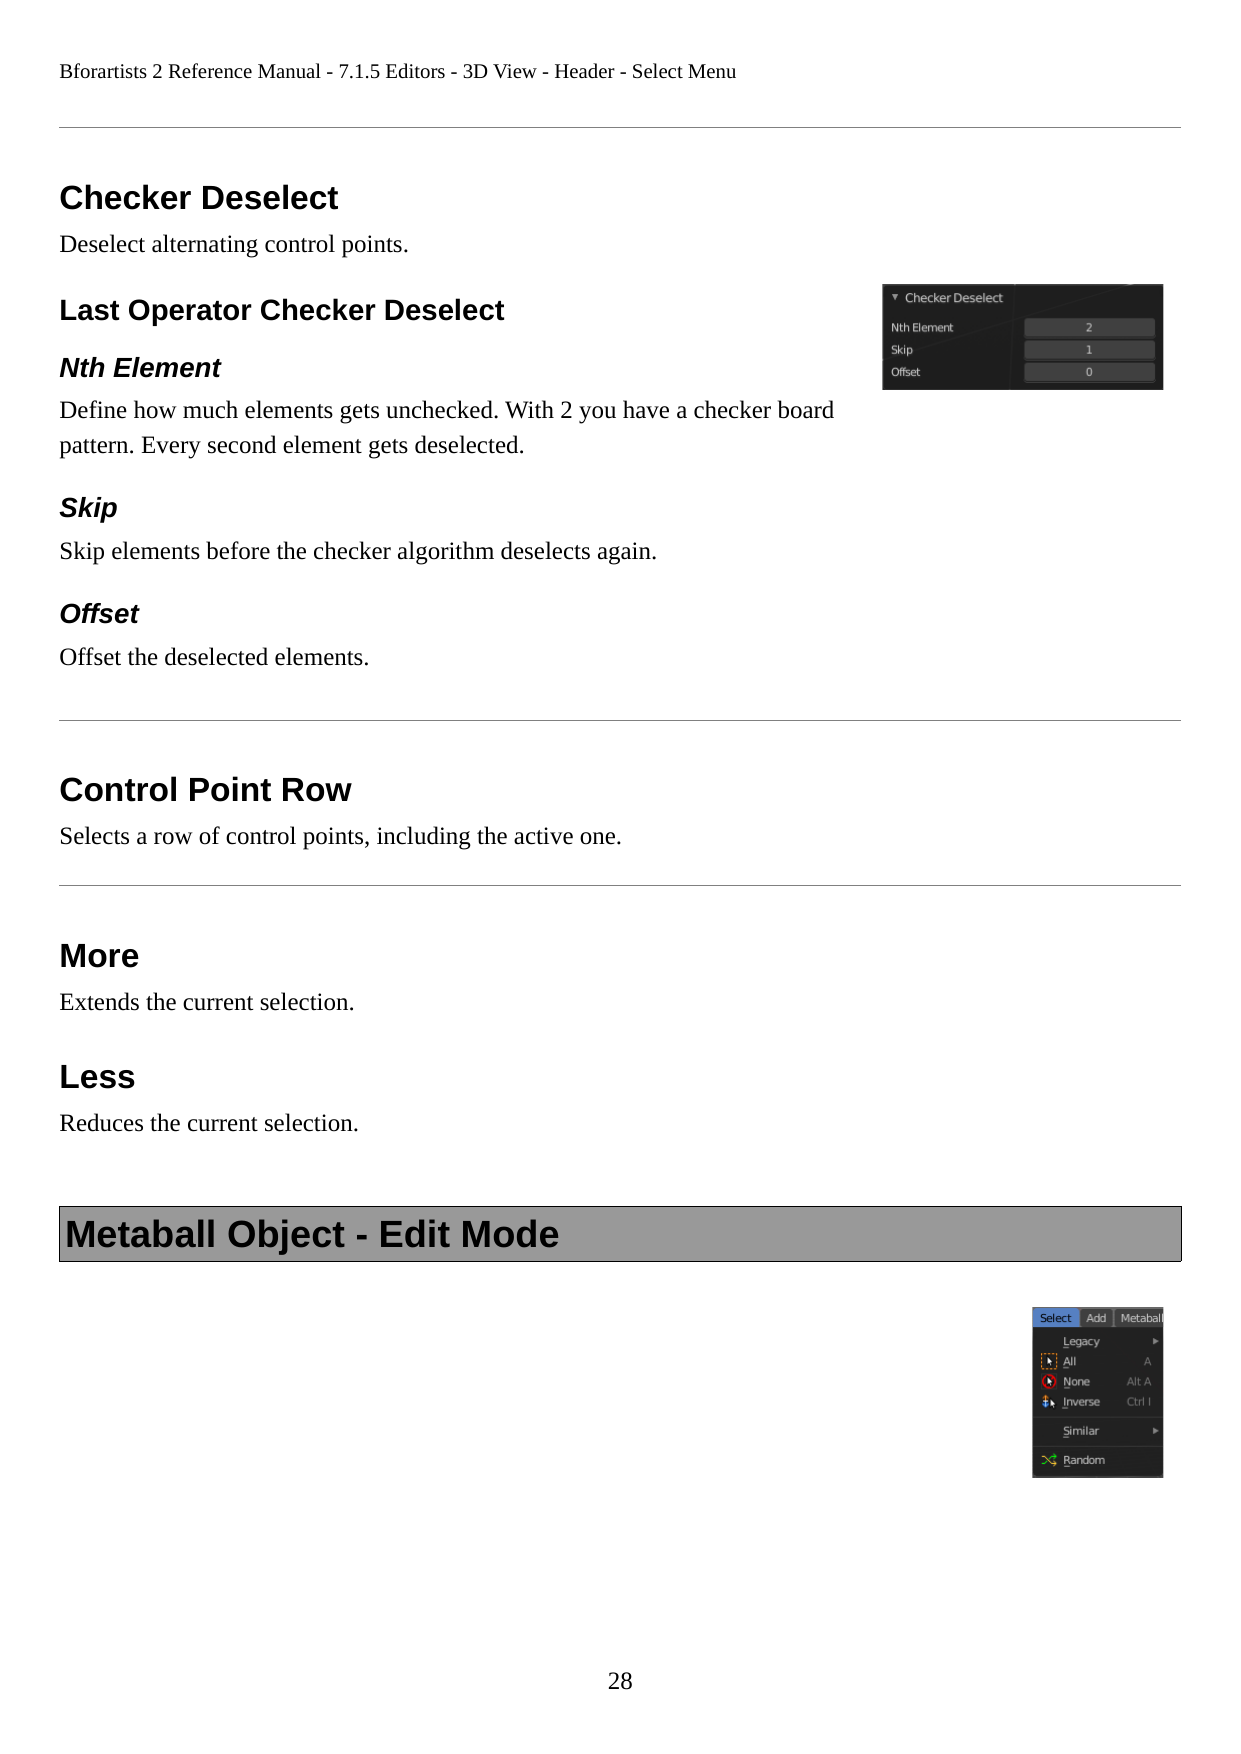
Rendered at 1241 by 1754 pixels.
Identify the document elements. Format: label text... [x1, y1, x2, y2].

text Deselect alternating control points. [59, 229, 1181, 257]
subtitle Last Operator Checker Deselect [59, 292, 882, 326]
subtitle Offset [59, 597, 1181, 629]
subtitle [1164, 351, 1181, 383]
subtitle Checker Deselect [59, 178, 1181, 216]
text Offset the deselected elements. [59, 642, 1181, 671]
picture [882, 284, 1164, 390]
subtitle Control Point Row [59, 770, 1181, 809]
text Reduces the current selection. [59, 1108, 1181, 1136]
table_header Metaball Object - Edit Mode [60, 1207, 1181, 1261]
subtitle More [59, 936, 1181, 974]
text Selects a row of control points, including the active one. [59, 821, 1181, 850]
subtitle Skip [59, 492, 1181, 523]
subtitle Less [59, 1057, 1181, 1095]
text Extends the current selection. [59, 987, 1181, 1015]
text Define how much elements gets unchecked. With 2 you have a checker board pattern. Every second element gets deselected. [59, 396, 1181, 459]
picture [1032, 1307, 1164, 1478]
subtitle Nth Element [59, 351, 882, 383]
text Skip elements before the checker algorithm deselects again. [59, 536, 1181, 565]
